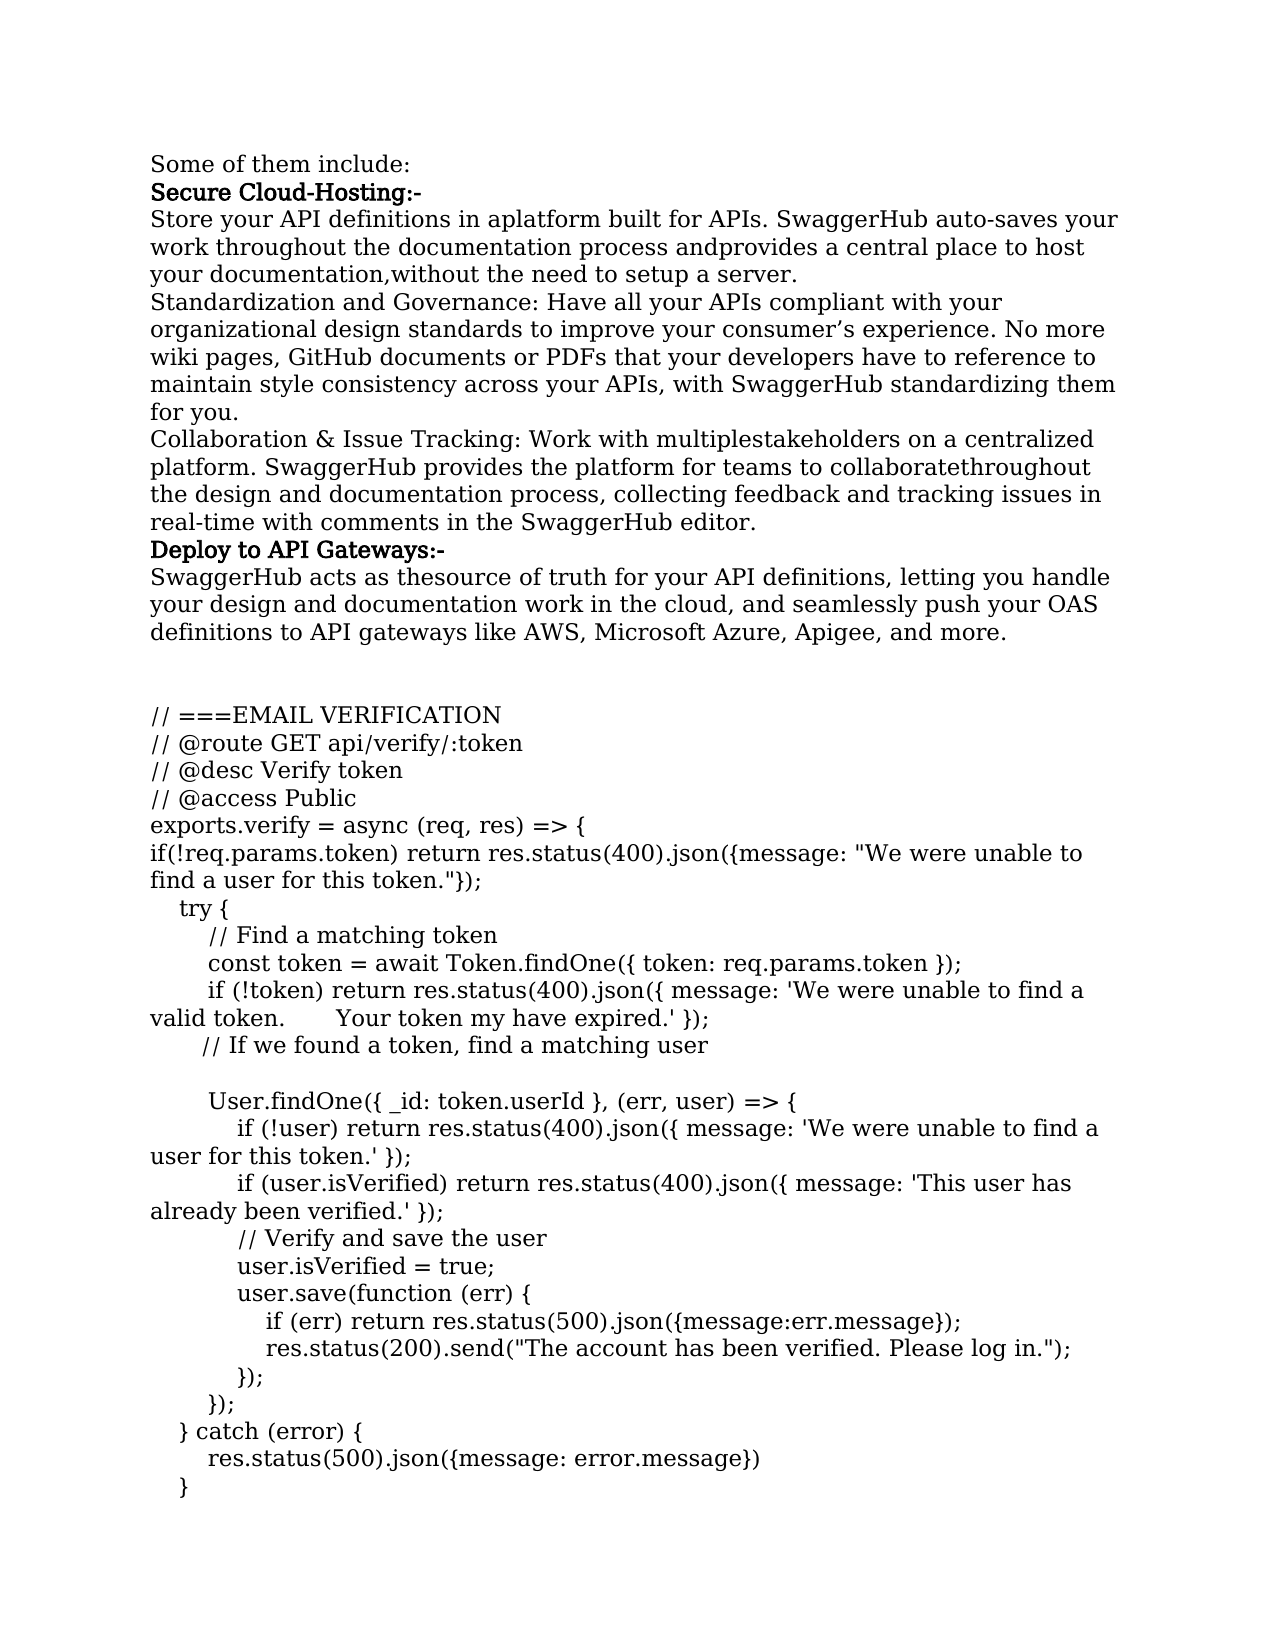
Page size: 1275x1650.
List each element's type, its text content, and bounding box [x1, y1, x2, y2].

text Collaboration & Issue Tracking: Work with multiplestakeholders on a centralized platform. SwaggerHub provides the platform for teams to collaboratethroughout the design and documentation process, collecting feedback and tracking issues in real-time with comments in the SwaggerHub editor. [150, 425, 1125, 535]
text Deploy to API Gateways:- [150, 535, 1125, 562]
text // @access Public [150, 783, 1125, 811]
text if (!user) return res.status(400).json({ message: 'We were unable to find a user for this token.' }); [150, 1114, 1125, 1169]
text User.findOne({ _id: token.userId }, (err, user) => { [150, 1087, 1125, 1114]
text // ===EMAIL VERIFICATION [150, 701, 1125, 728]
text user.save(function (err) { [150, 1279, 1125, 1307]
text SwaggerHub acts as thesource of truth for your API definitions, letting you handle your design and documentation work in the cloud, and seamlessly push your OAS definitions to API gateways like AWS, Microsoft Azure, Apigee, and more. [150, 562, 1125, 645]
text if(!req.params.token) return res.status(400).json({message: "We were unable to find a user for this token."}); [150, 838, 1125, 893]
text Standardization and Governance: Have all your APIs compliant with your organizational design standards to improve your consumer’s experience. No more wiki pages, GitHub documents or PDFs that your developers have to reference to maintain style consistency across your APIs, with SwaggerHub standardizing them for you. [150, 287, 1125, 425]
text Secure Cloud-Hosting:- [150, 177, 1125, 205]
text } catch (error) { [150, 1417, 1125, 1444]
text try { [150, 893, 1125, 921]
text // @desc Verify token [150, 756, 1125, 783]
text if (user.isVerified) return res.status(400).json({ message: 'This user has already been verified.' }); [150, 1169, 1125, 1224]
text // Find a matching token [150, 921, 1125, 948]
text Store your API definitions in aplatform built for APIs. SwaggerHub auto-saves your work throughout the documentation process andprovides a central place to host your documentation,without the need to setup a server. [150, 205, 1125, 287]
text if (err) return res.status(500).json({message:err.message}); [150, 1307, 1125, 1334]
text if (!token) return res.status(400).json({ message: 'We were unable to find a valid token. Your token my have expired.' }); [150, 976, 1125, 1031]
text res.status(200).send("The account has been verified. Please log in."); [150, 1334, 1125, 1362]
text // @route GET api/verify/:token [150, 728, 1125, 756]
text }); [150, 1362, 1125, 1389]
text // If we found a token, find a matching user [150, 1031, 1125, 1058]
text // Verify and save the user [150, 1224, 1125, 1252]
text res.status(500).json({message: error.message}) [150, 1444, 1125, 1472]
text user.isVerified = true; [150, 1252, 1125, 1279]
text } [150, 1472, 1125, 1499]
text }); [150, 1389, 1125, 1417]
text const token = await Token.findOne({ token: req.params.token }); [150, 948, 1125, 976]
text exports.verify = async (req, res) => { [150, 811, 1125, 838]
text Some of them include: [150, 150, 1125, 177]
